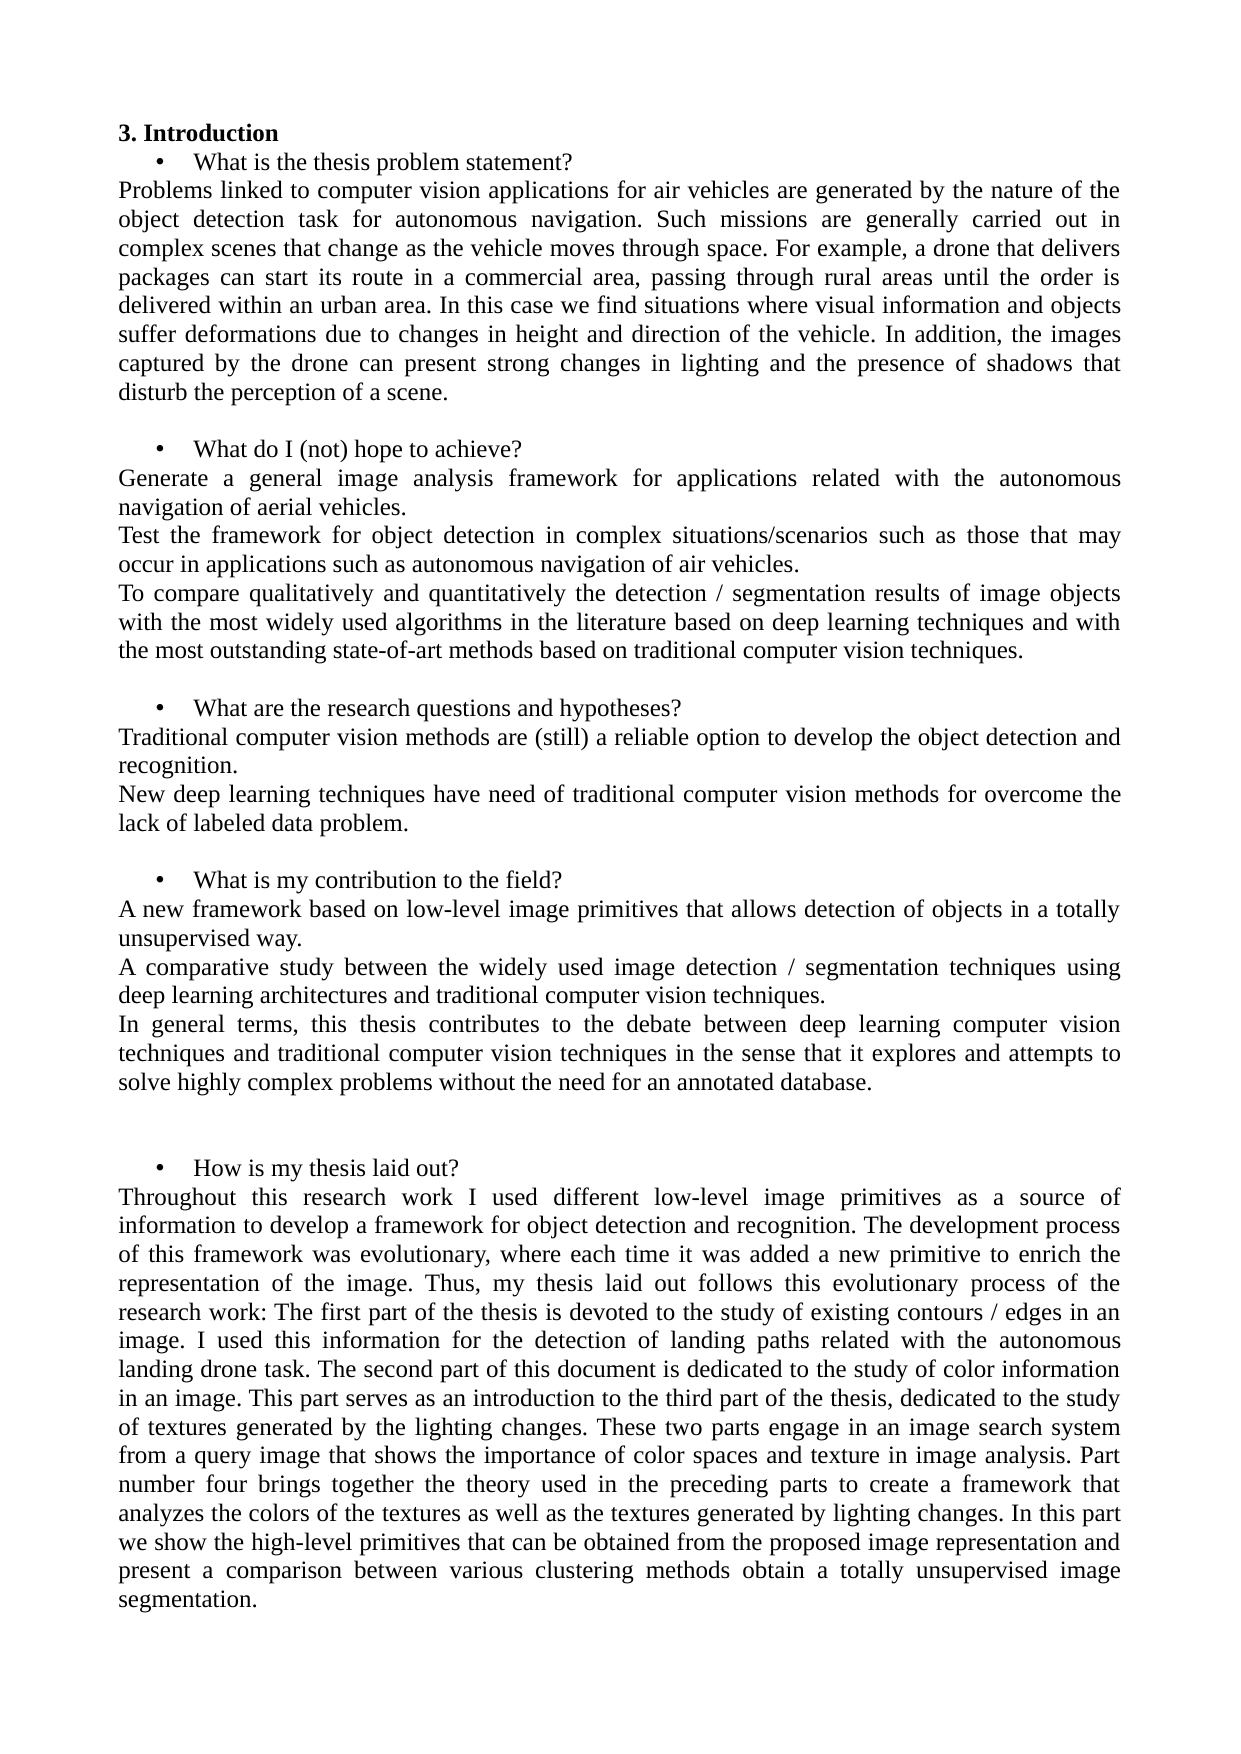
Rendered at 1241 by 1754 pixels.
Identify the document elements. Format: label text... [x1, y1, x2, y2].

text A new framework based on low-level image primitives that allows detection of objects in a totally unsupervised way. [118, 894, 1122, 952]
text New deep learning techniques have need of traditional computer vision methods for overcome the lack of labeled data problem. [118, 779, 1122, 837]
text Generate a general image analysis framework for applications related with the autonomous navigation of aerial vehicles. [118, 463, 1122, 521]
text To compare qualitatively and quantitatively the detection / segmentation results of image objects with the most widely used algorithms in the literature based on deep learning techniques and with the most outstanding state-of-art methods based on traditional computer vision techniques. [118, 578, 1122, 664]
text Problems linked to computer vision applications for air vehicles are generated by the nature of the object detection task for autonomous navigation. Such missions are generally carried out in complex scenes that change as the vehicle moves through space. For example, a drone that delivers packages can start its route in a commercial area, passing through rural areas until the order is delivered within an urban area. In this case we find situations where visual information and objects suffer deformations due to changes in height and direction of the vehicle. In addition, the images captured by the drone can present strong changes in lighting and the presence of shadows that disturb the perception of a scene. [118, 176, 1122, 406]
list What is the thesis problem statement? [156, 147, 1122, 176]
list What are the research questions and hypotheses? [156, 693, 1122, 722]
text A comparative study between the widely used image detection / segmentation techniques using deep learning architectures and traditional computer vision techniques. [118, 952, 1122, 1009]
list How is my thesis laid out? [156, 1153, 1122, 1182]
text Traditional computer vision methods are (still) a reliable option to develop the object detection and recognition. [118, 722, 1122, 779]
list What is my contribution to the field? [156, 866, 1122, 894]
text In general terms, this thesis contributes to the debate between deep learning computer vision techniques and traditional computer vision techniques in the sense that it explores and attempts to solve highly complex problems without the need for an annotated database. [118, 1009, 1122, 1096]
text Test the framework for object detection in complex situations/scenarios such as those that may occur in applications such as autonomous navigation of air vehicles. [118, 521, 1122, 578]
text Throughout this research work I used different low-level image primitives as a source of information to develop a framework for object detection and recognition. The development process of this framework was evolutionary, where each time it was added a new primitive to enrich the representation of the image. Thus, my thesis laid out follows this evolutionary process of the research work: The first part of the thesis is devoted to the study of existing contours / edges in an image. I used this information for the detection of landing paths related with the autonomous landing drone task. The second part of this document is dedicated to the study of color information in an image. This part serves as an introduction to the third part of the thesis, dedicated to the study of textures generated by the lighting changes. These two parts engage in an image search system from a query image that shows the importance of color spaces and texture in image analysis. Part number four brings together the theory used in the preceding parts to create a framework that analyzes the colors of the textures as well as the textures generated by lighting changes. In this part we show the high-level primitives that can be obtained from the proposed image representation and present a comparison between various clustering methods obtain a totally unsupervised image segmentation. [118, 1182, 1122, 1613]
list What do I (not) hope to achieve? [156, 434, 1122, 463]
text 3. Introduction [118, 118, 1122, 147]
